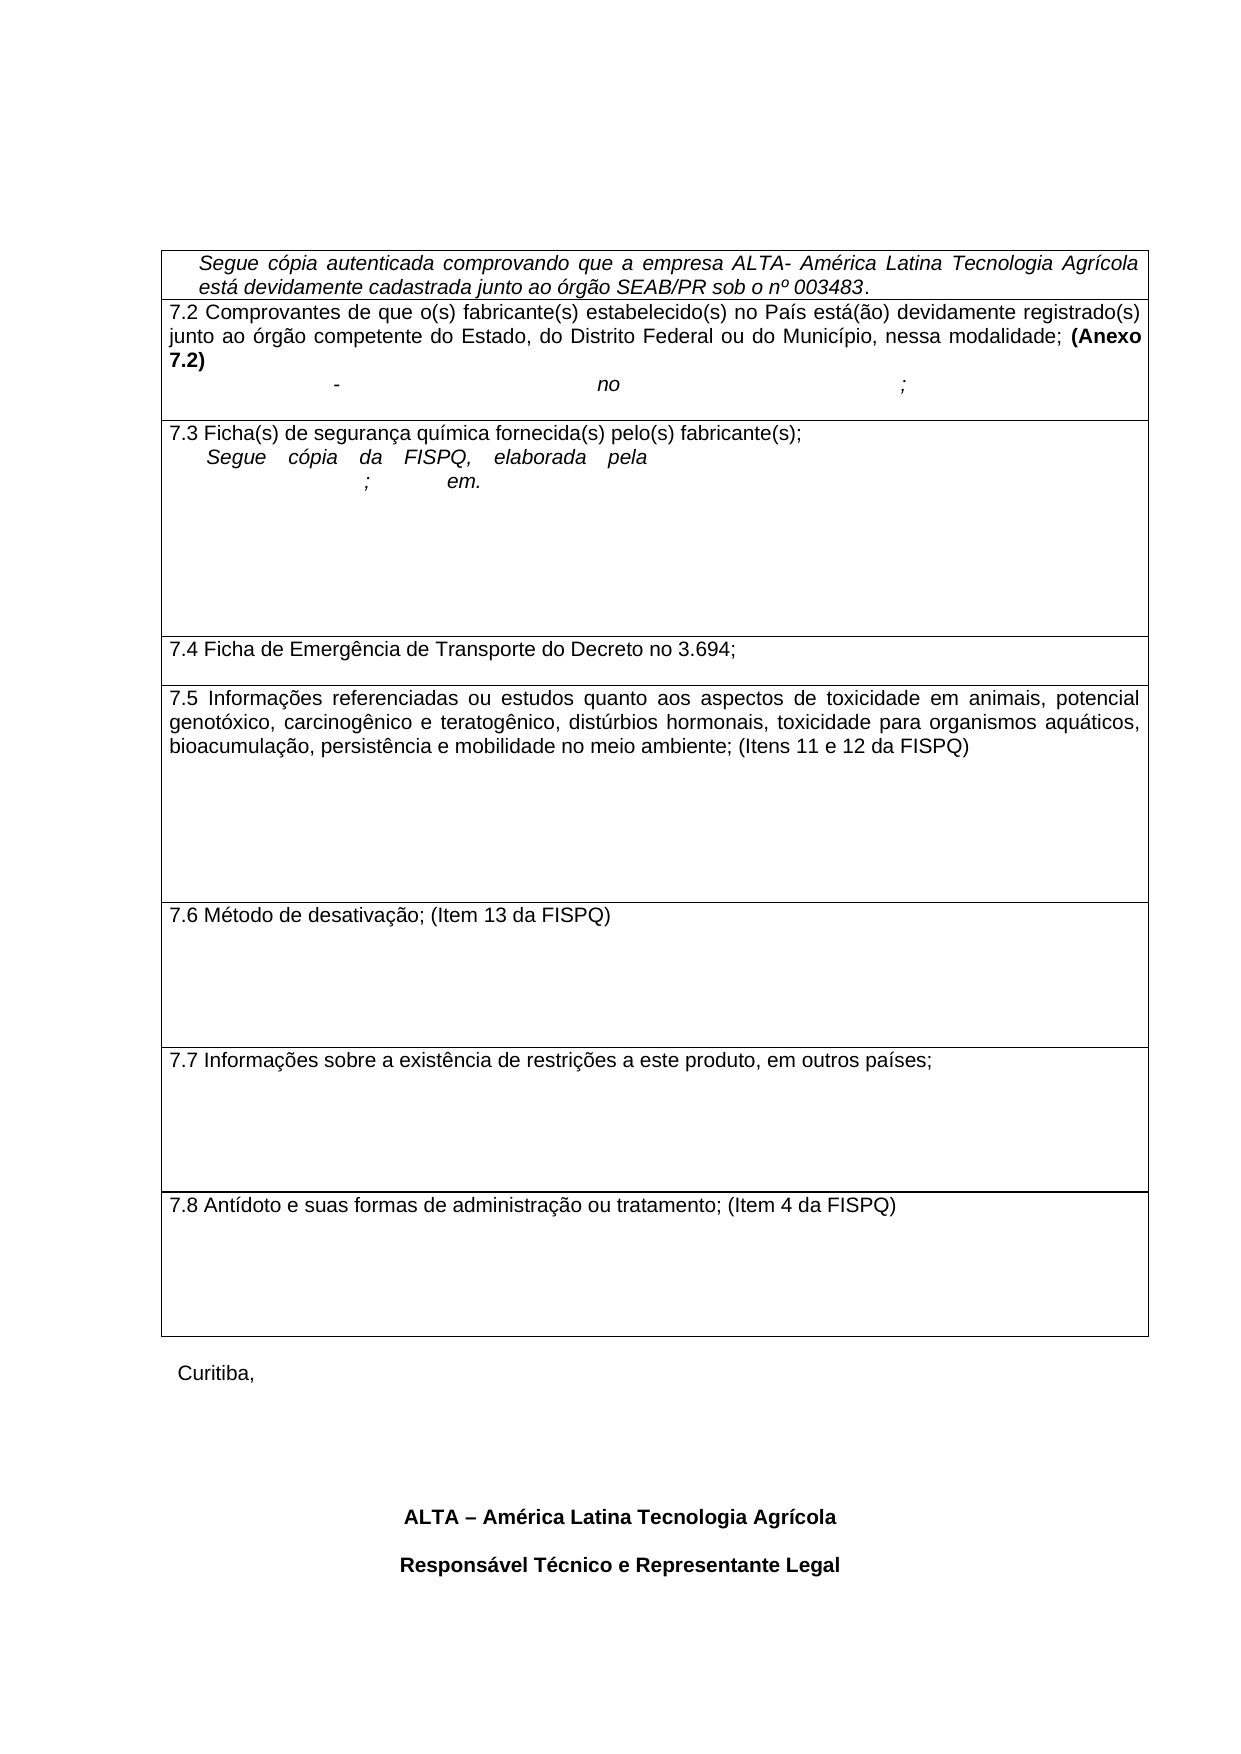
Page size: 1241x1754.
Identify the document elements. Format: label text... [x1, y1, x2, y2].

text <o.proxy_id.function> <o.proxy_id.name> <o.proxy_id.state_registration_code> [177, 1529, 1063, 1553]
table_cell 7.7 Informações sobre a existência de restrições a este produto, em outros países; <for each="inf in informations(o, 'Restrições em outros países','approved')"> <inf> </for> [162, 1048, 1148, 1191]
table_cell 7.6 Método de desativação; (Item 13 da FISPQ) <for each="inf in informations(o, 'Método de desativação','approved')"> <inf> </for> [162, 903, 1148, 1047]
table_header Segue cópia autenticada comprovando que a empresa ALTA- América Latina Tecnologia Agrícola está devidamente cadastrada junto ao órgão SEAB/PR sob o nº 003483. [162, 251, 1148, 299]
text ALTA – América Latina Tecnologia Agrícola [177, 1505, 1063, 1529]
table_cell 7.8 Antídoto e suas formas de administração ou tratamento; (Item 4 da FISPQ) <for each="inf in informations(o, 'Antídoto e tratamento','approved')"> <inf> </for> [162, 1193, 1148, 1336]
text Responsável Técnico e Representante Legal [177, 1553, 1063, 1577]
table_cell 7.2 Comprovantes de que o(s) fabricante(s) estabelecido(s) no País está(ão) devidamente registrado(s) junto ao órgão competente do Estado, do Distrito Federal ou do Município, nessa modalidade; (Anexo 7.2) <for each="partner in comp.supplier_ids"> <if test="partner.country_id.id == 32"> <partner.name> - <partner.state_id.name> no <partner.country_id.name>; </if> </for> [162, 300, 1148, 419]
text Curitiba, <today()> [177, 1361, 1063, 1385]
table_cell 7.5 Informações referenciadas ou estudos quanto aos aspectos de toxicidade em animais, potencial genotóxico, carcinogênico e teratogênico, distúrbios hormonais, toxicidade para organismos aquáticos, bioacumulação, persistência e mobilidade no meio ambiente; (Itens 11 e 12 da FISPQ) <for each="inf in informations(o, 'Informações Médicas - Mecanismos de Toxicidade','approved')"> <inf> </for> [162, 686, 1148, 902]
table_cell 7.4 Ficha de Emergência de Transporte do Decreto no 3.694; <comp.emergency_information_id.name> [162, 637, 1148, 685]
table_cell 7.3 Ficha(s) de segurança química fornecida(s) pelo(s) fabricante(s); Segue cópia da FISPQ, elaborada pela <for each="partner in comp.supplier_ids"> <partner.name>; </for> em. <for each="inf in informations(o, 'Data revisão FISPQ','approved')"> <inf> </for> [162, 421, 1148, 636]
